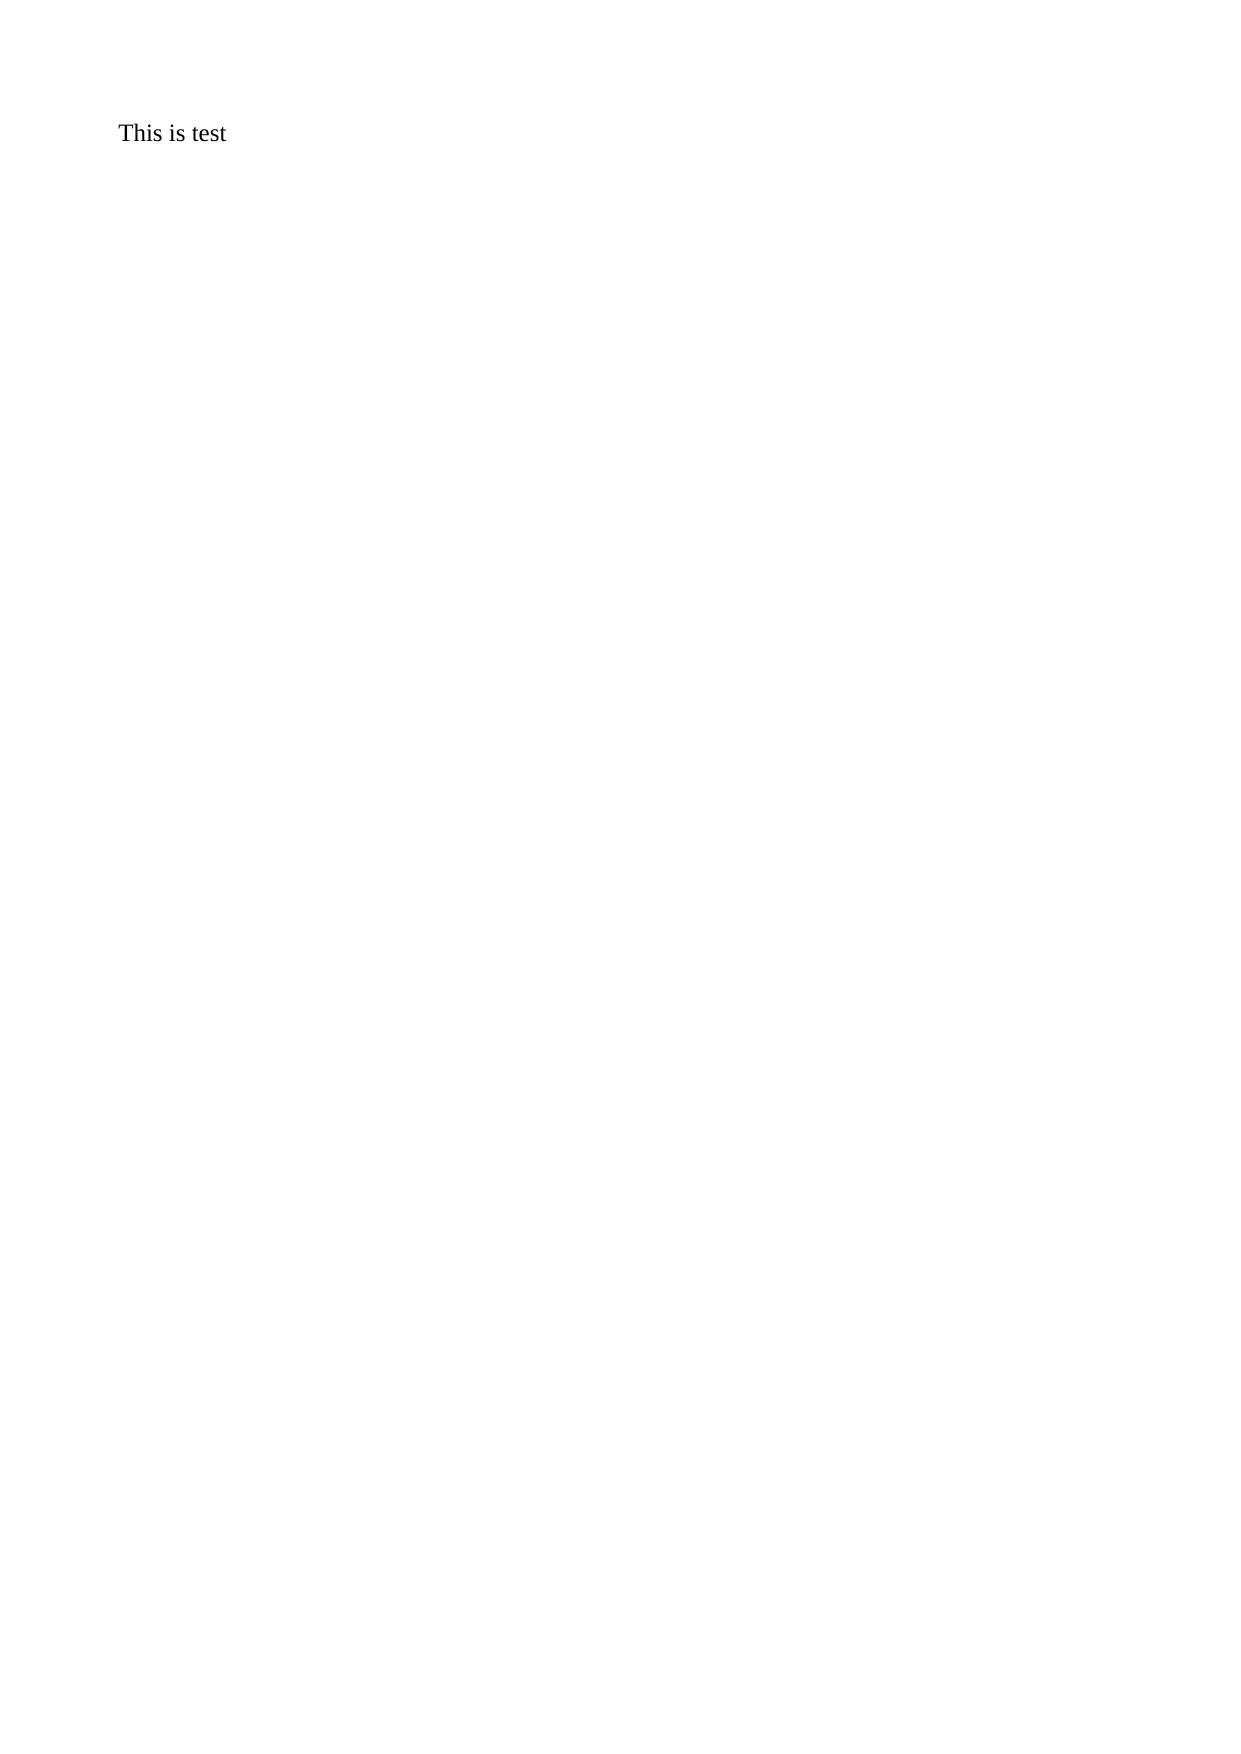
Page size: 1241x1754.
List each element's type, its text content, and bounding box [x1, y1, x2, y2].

text This is test [118, 118, 1122, 147]
